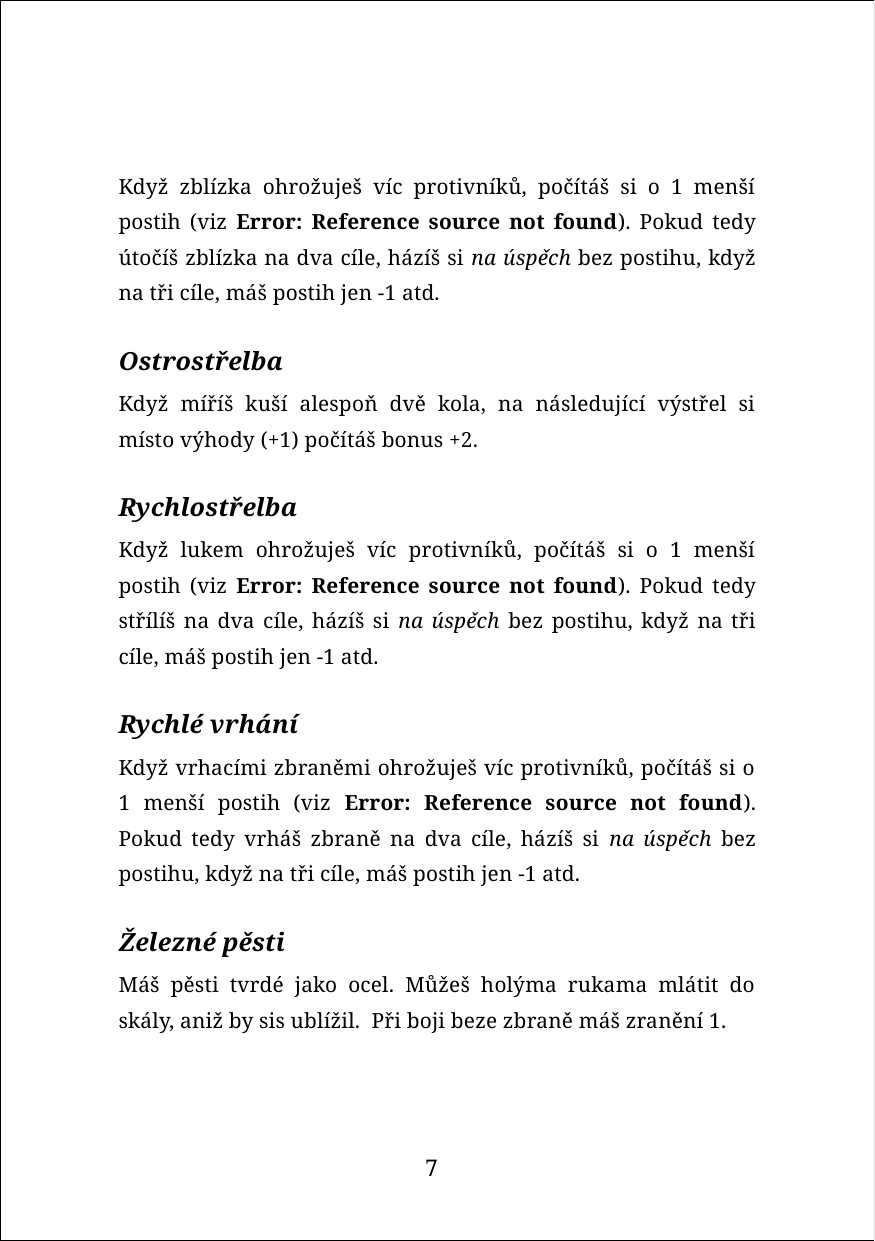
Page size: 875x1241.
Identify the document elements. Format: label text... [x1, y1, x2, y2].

text Když zblízka ohrožuješ víc protivníků, počítáš si o 1 menší postih (viz Chyba: zdroj odkazu nenalezen). Pokud tedy útočíš zblízka na dva cíle, házíš si na úspěch bez postihu, když na tři cíle, máš postih jen -1 atd. [118, 172, 756, 307]
subtitle Železné pěsti [118, 924, 756, 958]
text Máš pěsti tvrdé jako ocel. Můžeš holýma rukama mlátit do skály, aniž by sis ublížil. Při boji beze zbraně máš zranění 1. [118, 970, 756, 1034]
text Když vrhacími zbraněmi ohrožuješ víc protivníků, počítáš si o 1 menší postih (viz Chyba: zdroj odkazu nenalezen). Pokud tedy vrháš zbraně na dva cíle, házíš si na úspěch bez postihu, když na tři cíle, máš postih jen -1 atd. [118, 753, 756, 888]
text Když míříš kuší alespoň dvě kola, na následující výstřel si místo výhody (+1) počítáš bonus +2. [118, 389, 756, 453]
subtitle Ostrostřelba [118, 343, 756, 377]
text Když lukem ohrožuješ víc protivníků, počítáš si o 1 menší postih (viz Chyba: zdroj odkazu nenalezen). Pokud tedy střílíš na dva cíle, házíš si na úspěch bez postihu, když na tři cíle, máš postih jen -1 atd. [118, 536, 756, 671]
subtitle Rychlostřelba [118, 490, 756, 524]
subtitle Rychlé vrhání [118, 707, 756, 741]
